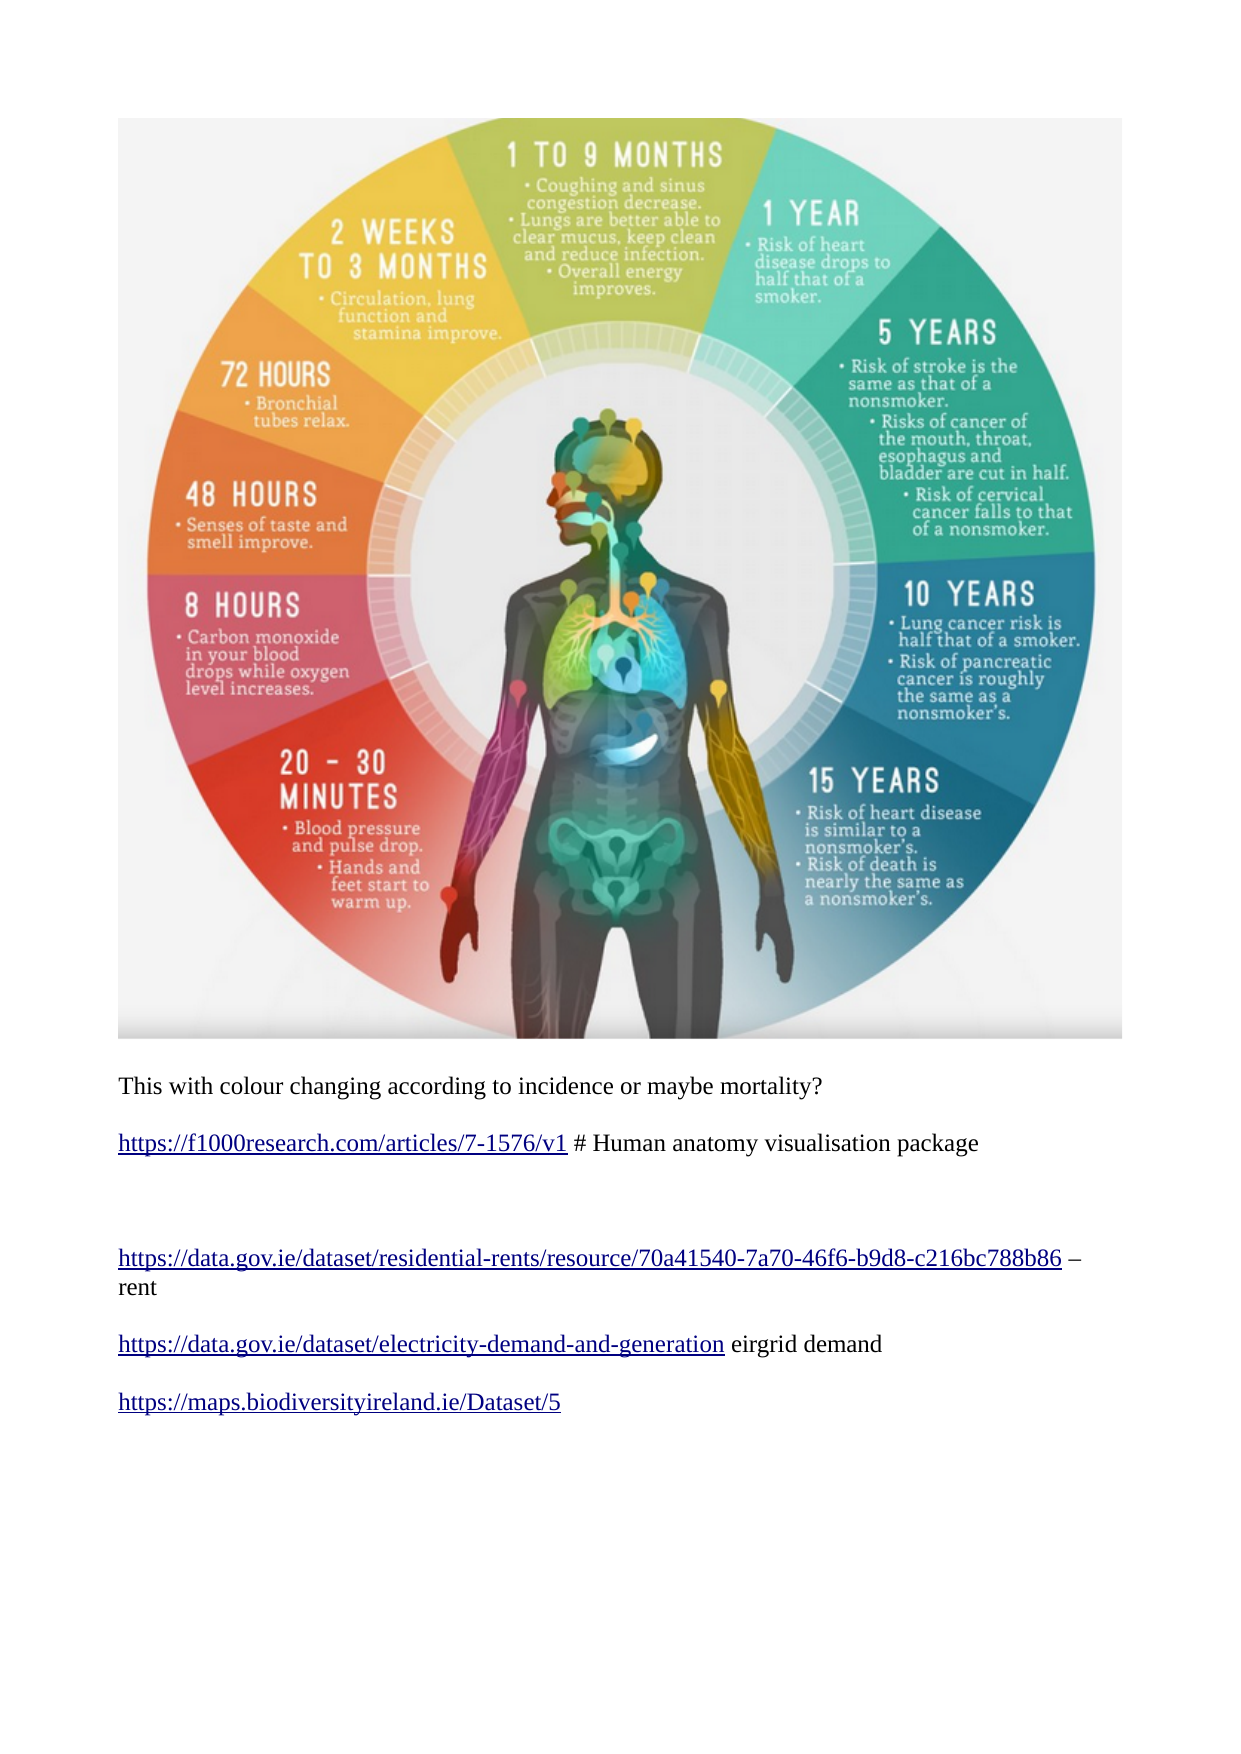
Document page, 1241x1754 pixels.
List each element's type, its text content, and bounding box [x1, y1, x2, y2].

text https://data.gov.ie/dataset/residential-rents/resource/70a41540-7a70-46f6-b9d8-c216bc788b86 – rent [118, 1243, 1122, 1301]
picture [118, 118, 1123, 1042]
text https://maps.biodiversityireland.ie/Dataset/5 [118, 1387, 1122, 1416]
text This with colour changing according to incidence or maybe mortality? [118, 1071, 1122, 1099]
text https://data.gov.ie/dataset/electricity-demand-and-generation eirgrid demand [118, 1329, 1122, 1358]
text https://f1000research.com/articles/7-1576/v1 # Human anatomy visualisation package [118, 1128, 1122, 1157]
